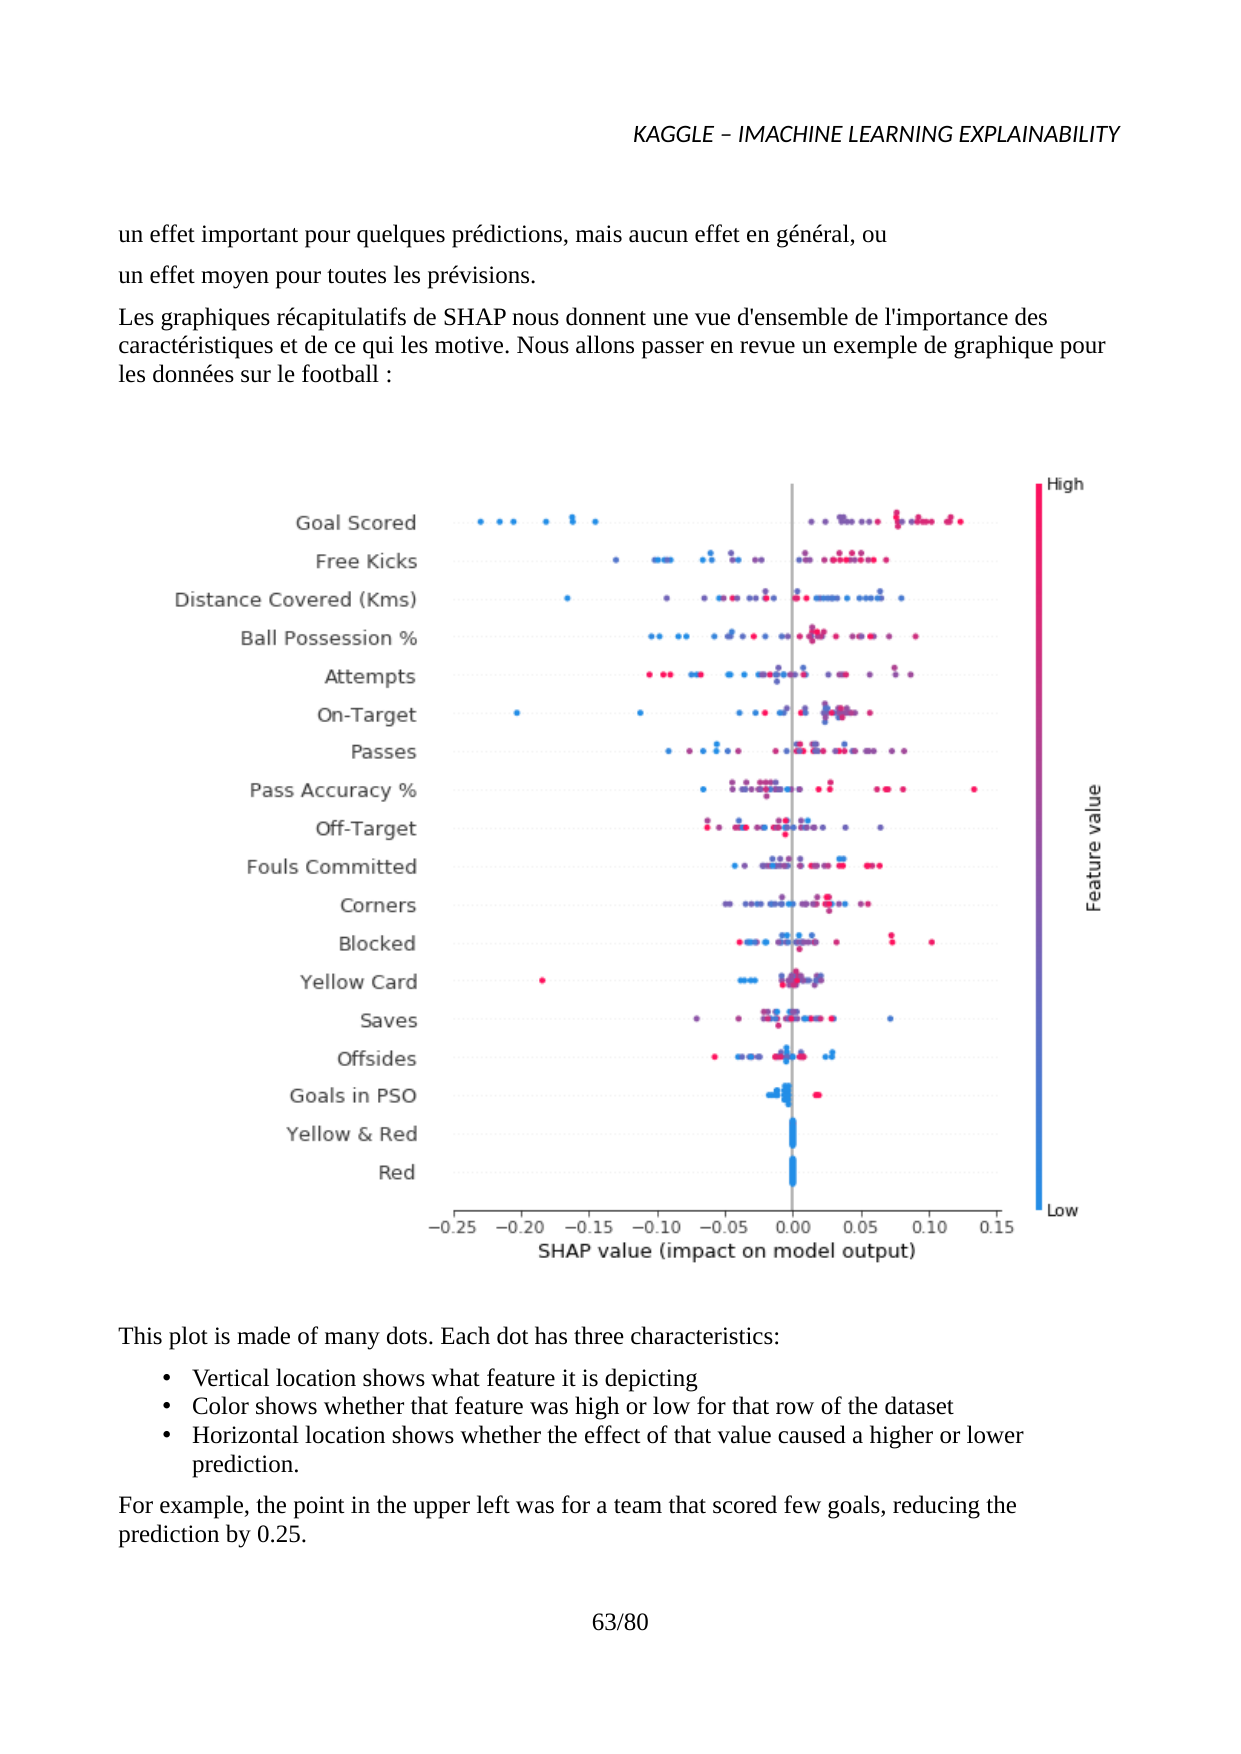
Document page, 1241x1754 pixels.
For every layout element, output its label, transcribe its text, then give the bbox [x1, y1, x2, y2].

list Color shows whether that feature was high or low for that row of the dataset [162, 1391, 1122, 1420]
text This plot is made of many dots. Each dot has three characteristics: [118, 1321, 1122, 1350]
text un effet moyen pour toutes les prévisions. [118, 261, 1122, 289]
list Horizontal location shows whether the effect of that value caused a higher or lower prediction. [162, 1420, 1122, 1478]
list Vertical location shows what feature it is depicting [162, 1363, 1122, 1391]
text For example, the point in the upper left was for a team that scored few goals, reducing the prediction by 0.25. [118, 1490, 1122, 1548]
text Les graphiques récapitulatifs de SHAP nous donnent une vue d'ensemble de l'importance des caractéristiques et de ce qui les motive. Nous allons passer en revue un exemple de graphique pour les données sur le football : [118, 302, 1122, 388]
text un effet important pour quelques prédictions, mais aucun effet en général, ou [118, 219, 1122, 248]
picture [118, 441, 1122, 1281]
